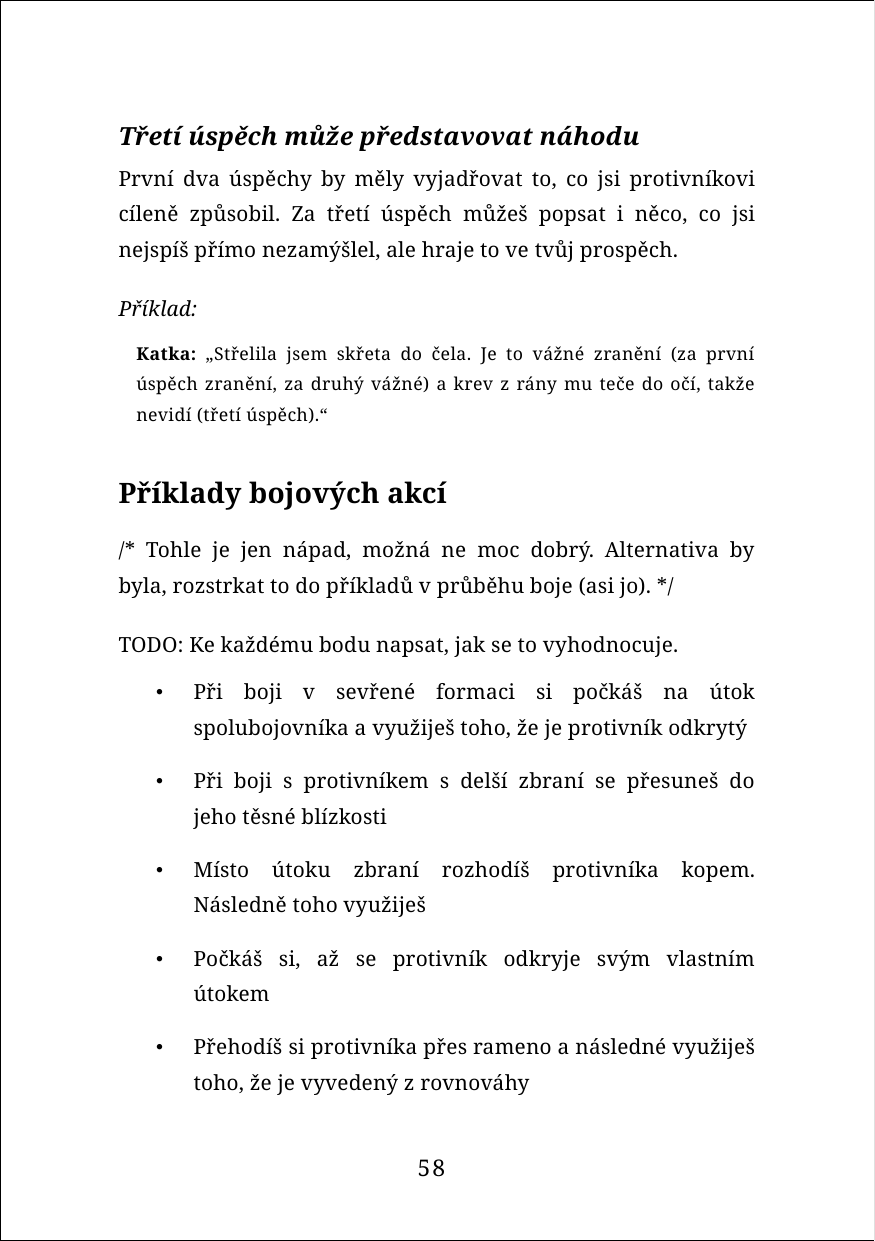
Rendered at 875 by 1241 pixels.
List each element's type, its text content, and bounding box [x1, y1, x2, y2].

text TODO: Ke každému bodu napsat, jak se to vyhodnocuje. [118, 630, 756, 659]
list Při boji s protivníkem s delší zbraní se přesuneš do jeho těsné blízkosti [156, 766, 756, 830]
subtitle Příklady bojových akcí [118, 473, 756, 512]
list Při boji v sevřené formaci si počkáš na útok spolubojovníka a využiješ toho, že je protivník odkrytý [156, 677, 756, 741]
text /* Tohle je jen nápad, možná ne moc dobrý. Alternativa by byla, rozstrkat to do příkladů v průběhu boje (asi jo). */ [118, 536, 756, 599]
list Místo útoku zbraní rozhodíš protivníka kopem. Následně toho využiješ [156, 855, 756, 919]
list Počkáš si, až se protivník odkryje svým vlastním útokem [156, 944, 756, 1008]
text Příklad: [118, 294, 756, 323]
list Přehodíš si protivníka přes rameno a následné využiješ toho, že je vyvedený z rovnováhy [156, 1032, 756, 1096]
text Katka: „Střelila jsem skřeta do čela. Je to vážné zranění (za první úspěch zranění, za druhý vážné) a krev z rány mu teče do očí, takže nevidí (třetí úspěch).“ [136, 342, 756, 426]
subtitle Třetí úspěch může představovat náhodu [118, 118, 756, 152]
text První dva úspěchy by měly vyjadřovat to, co jsi protivníkovi cíleně způsobil. Za třetí úspěch můžeš popsat i něco, co jsi nejspíš přímo nezamýšlel, ale hraje to ve tvůj prospěch. [118, 164, 756, 263]
